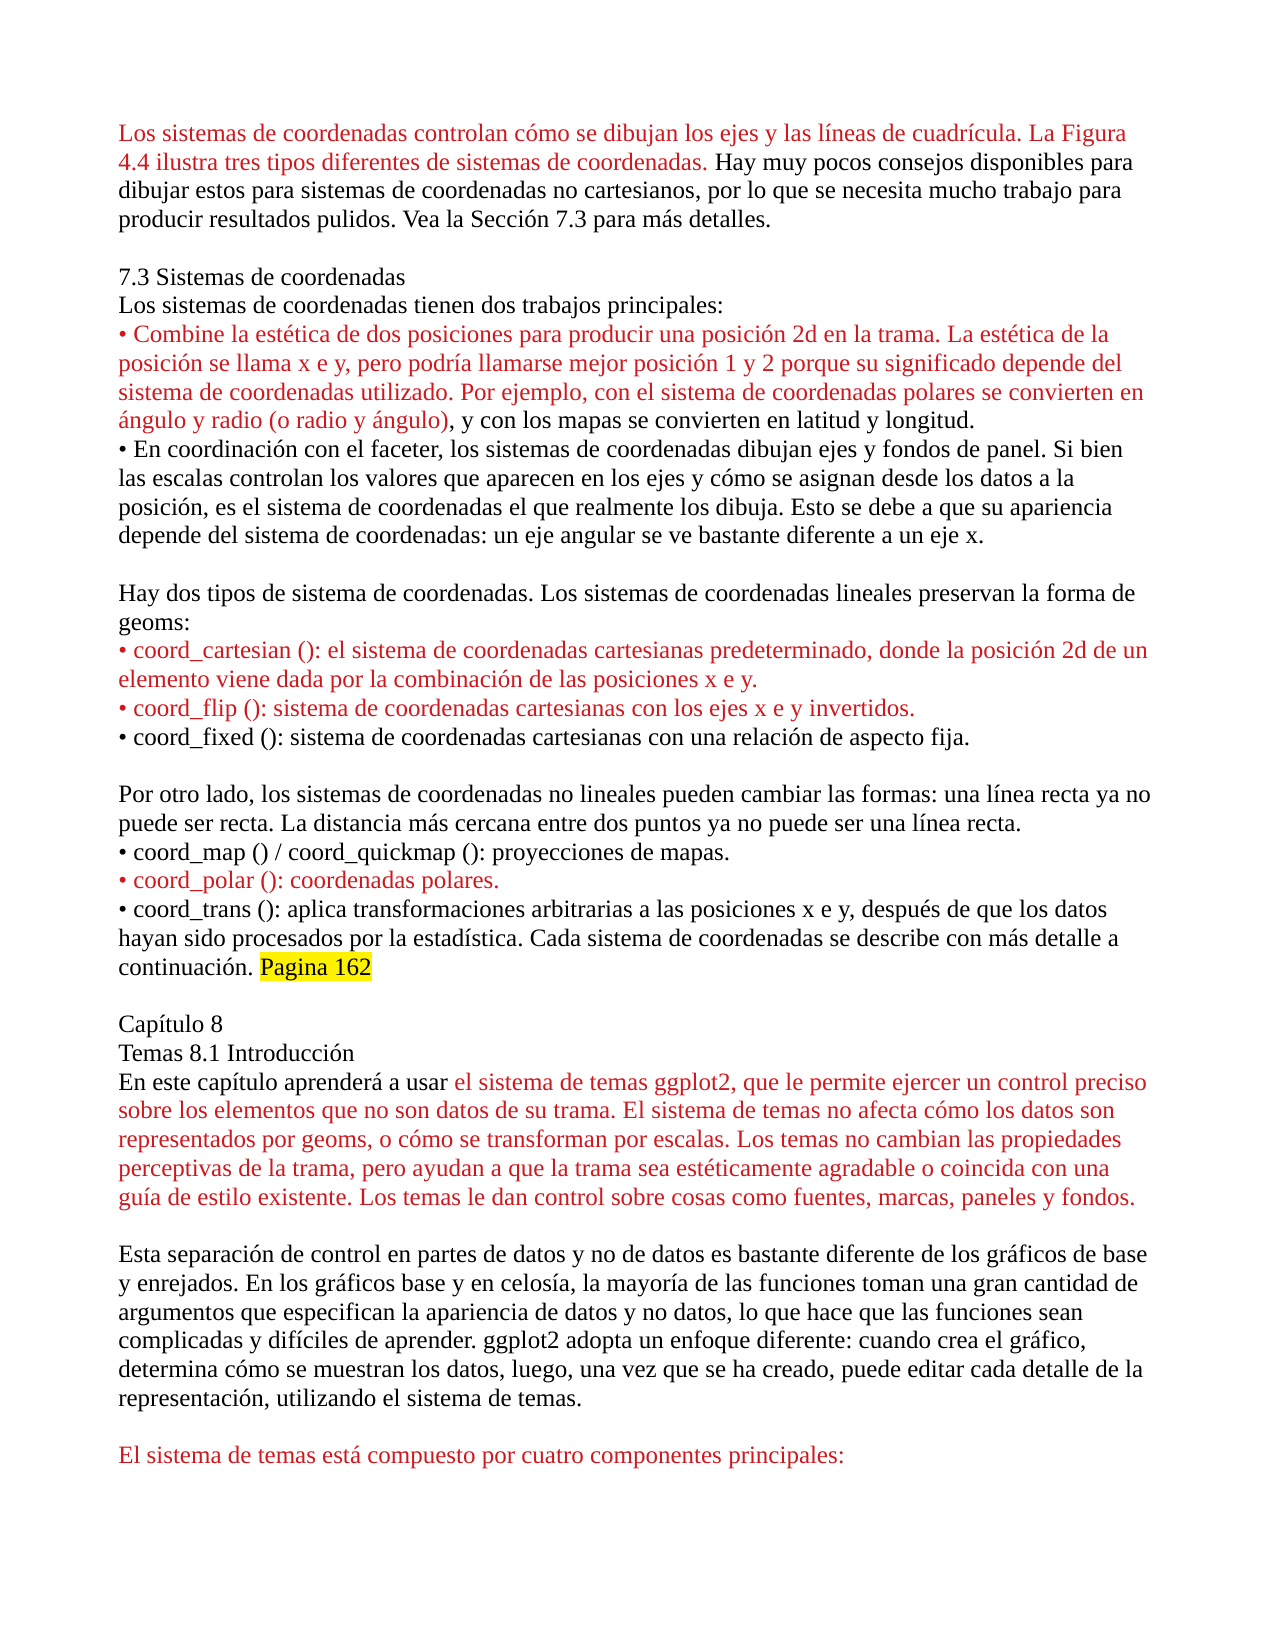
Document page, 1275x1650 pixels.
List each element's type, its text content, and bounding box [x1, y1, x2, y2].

text Los sistemas de coordenadas tienen dos trabajos principales: [118, 291, 1157, 319]
text • coord_flip (): sistema de coordenadas cartesianas con los ejes x e y invertidos. [118, 693, 1157, 722]
text • coord_map () / coord_quickmap (): proyecciones de mapas. [118, 837, 1157, 866]
text Por otro lado, los sistemas de coordenadas no lineales pueden cambiar las formas: una línea recta ya no puede ser recta. La distancia más cercana entre dos puntos ya no puede ser una línea recta. [118, 779, 1157, 837]
text Capítulo 8 [118, 1009, 1157, 1038]
text Temas 8.1 Introducción [118, 1038, 1157, 1067]
text En este capítulo aprenderá a usar el sistema de temas ggplot2, que le permite ejercer un control preciso sobre los elementos que no son datos de su trama. El sistema de temas no afecta cómo los datos son representados por geoms, o cómo se transforman por escalas. Los temas no cambian las propiedades perceptivas de la trama, pero ayudan a que la trama sea estéticamente agradable o coincida con una guía de estilo existente. Los temas le dan control sobre cosas como fuentes, marcas, paneles y fondos. [118, 1067, 1157, 1211]
text Hay dos tipos de sistema de coordenadas. Los sistemas de coordenadas lineales preservan la forma de geoms: [118, 578, 1157, 636]
text • coord_trans (): aplica transformaciones arbitrarias a las posiciones x e y, después de que los datos hayan sido procesados por la estadística. Cada sistema de coordenadas se describe con más detalle a continuación. Pagina 162 [118, 894, 1157, 981]
text • Combine la estética de dos posiciones para producir una posición 2d en la trama. La estética de la posición se llama x e y, pero podría llamarse mejor posición 1 y 2 porque su significado depende del sistema de coordenadas utilizado. Por ejemplo, con el sistema de coordenadas polares se convierten en ángulo y radio (o radio y ángulo), y con los mapas se convierten en latitud y longitud. [118, 319, 1157, 434]
text • En coordinación con el faceter, los sistemas de coordenadas dibujan ejes y fondos de panel. Si bien las escalas controlan los valores que aparecen en los ejes y cómo se asignan desde los datos a la posición, es el sistema de coordenadas el que realmente los dibuja. Esto se debe a que su apariencia depende del sistema de coordenadas: un eje angular se ve bastante diferente a un eje x. [118, 434, 1157, 549]
text • coord_fixed (): sistema de coordenadas cartesianas con una relación de aspecto fija. [118, 722, 1157, 751]
text • coord_polar (): coordenadas polares. [118, 866, 1157, 894]
text El sistema de temas está compuesto por cuatro componentes principales: [118, 1441, 1157, 1469]
text 7.3 Sistemas de coordenadas [118, 262, 1157, 291]
text Esta separación de control en partes de datos y no de datos es bastante diferente de los gráficos de base y enrejados. En los gráficos base y en celosía, la mayoría de las funciones toman una gran cantidad de argumentos que especifican la apariencia de datos y no datos, lo que hace que las funciones sean complicadas y difíciles de aprender. ggplot2 adopta un enfoque diferente: cuando crea el gráfico, determina cómo se muestran los datos, luego, una vez que se ha creado, puede editar cada detalle de la representación, utilizando el sistema de temas. [118, 1239, 1157, 1412]
text Los sistemas de coordenadas controlan cómo se dibujan los ejes y las líneas de cuadrícula. La Figura 4.4 ilustra tres tipos diferentes de sistemas de coordenadas. Hay muy pocos consejos disponibles para dibujar estos para sistemas de coordenadas no cartesianos, por lo que se necesita mucho trabajo para producir resultados pulidos. Vea la Sección 7.3 para más detalles. [118, 118, 1157, 233]
text • coord_cartesian (): el sistema de coordenadas cartesianas predeterminado, donde la posición 2d de un elemento viene dada por la combinación de las posiciones x e y. [118, 636, 1157, 693]
